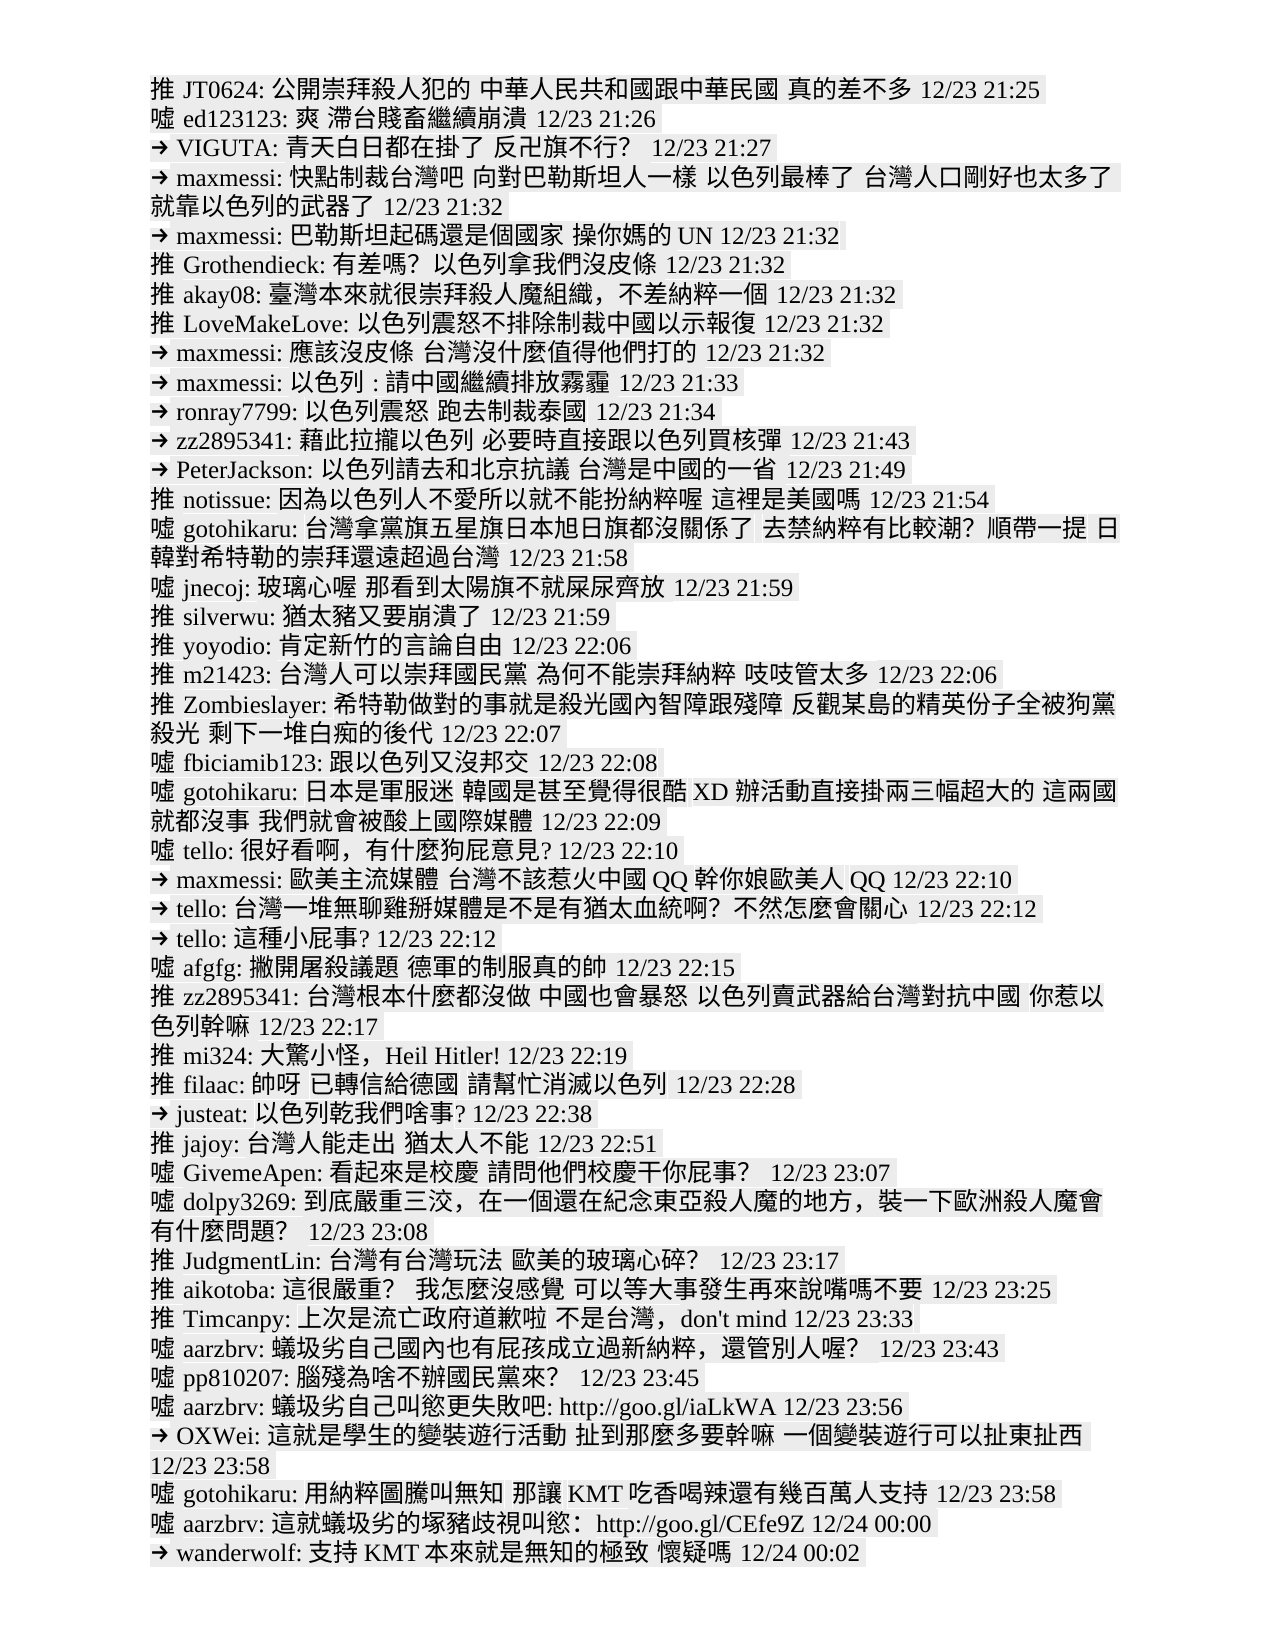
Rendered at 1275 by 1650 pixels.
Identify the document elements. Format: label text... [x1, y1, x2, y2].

text 同學，我猜你可能不是台灣人，因為你太高估台灣人了。台灣人(特別是活躍於網路的年輕一代)的智能和品性，普遍不足以支撐任何一種立場或意識形態。怎麼會扯到軸心國、同盟國去了？這對台灣人而言太難了吧。 這些犯忌之舉，事實上都不是一種 "有意識的" 行為，無關乎敬或不敬，更與任何見解無關，而只是爽啊，讚啦，水哦，每麥哦...然後開始比賽灑口水，從中取得某種快感。每天就是這樣活著，不斷需要一種阿米巴原蟲式的原始刺激，尋找一個又一個可以藉以灑口水取樂的對象與題材。事實上，就連灑口水都沒法灑出幾個完整的句子，因為造句同樣需要一定的智能，而這樣一種智能，事實上是台灣人所普遍缺乏的。 一個人，必須有相當程度的智能，才有可能對事物形成看法，進而形成一種見解或主張，乃至意識形態。但是台灣人，特別是年輕一代，卻普遍缺乏這樣的能力。但你很難怪罪他們不長進，畢竟一個人在這樣一個徹底極端封閉的小島上長大，每天除了無恥的政治謊言不斷洗腦之外，新聞是根本不存在的。所謂媒體，每天無時無刻就是餵養大量毫無意義到極點的垃圾資訊，每天就是攝影機又拍到哪輛車撞了哪輛車，或是拍到哪個路人出了什麼洋相，哪個路人好帥好美奶子好大或是什麼神回應、爆紅、崩潰了，GG惹...等等一些只要是人都應該受不了的低能垃圾資訊。但是，台灣人卻不但不會受不了，反而好愛好愛好喜歡，爽啊，讚啦，水哦，每麥哦，並以此做為腦子和心靈的成長養份。你想，一個人從小在這樣一種環境中長大，他的智能和品格有可能不崩壞腐爛嗎？ 例外當然還是有的。在這島上，除非家境不錯， 或是父母很用心地輔導教育小孩成長，要不就是小孩本身必須個性很強或資質極為聰慧，方才足以抵擋鋪天蓋地密不通風的心靈污染和愚化，並且有能力自行尋找養份發展自我，否則很難倖免。 一個人如果連最基本的智能都無法充實發展，那就更不用說什麼品格與美德了，畢竟後者需要更好的智能內涵。在這樣一些充足條件下，一個人才有可能形成某種意識與見解，進而對之產生真實的熱情。 你總不能說一團蛆做出些噁心嚇人的動作是因為蛆很壞。牠無所謂好或壞，牠的智能和心靈還不足以發展到這個層次來，牠只能在一種極為原始的感官層次上不斷爽啊讚啦水哦每麥哦，事實上牠的行為本身是沒有意識可言的，更不用說高度發展的心靈才可能擁有的道德熱情或美感。 也許你可以用兩個通俗的詞來概括心靈與人格的發展，一個叫 knowing, 一個是 feeling，就蛆而言，這兩個東西都不存在，牠根本不知道自己在幹什麼，因此你也無從說好壞，牠只是做出一些缺乏意識(consciousness)從而也缺乏任何意義的動作而已。 比蛆好一點的就是 "知道" 自己在說什麼或做什麼。雖說比蛆好一點，事實上已經好很多了。他知道這個知道那個，智能發展上並沒有問題。問題是，他沒有感覺，他只是知道而已，knowing without feeling。他知道善惡，知道是非，知道爛黨之無恥，知道人渣之醜陋，知道美帝之血腥，知道這個知道那個，問題是，他沒什麼感覺，他不會憤怒，他缺乏熱情，他不會因此影響前途，更不用說拿命去拼了。 感覺或熱情雖然看不見，但它確實存在。幾年來，我常思索一件事，到底我們有沒有可能光是具有欣賞美的能力但卻對之缺乏感動與熱情？我 "知道" 它很美，但我沒感覺，我不會因此心跳加速，不會因此午夜夢迴，不會因此熱淚盈眶，更不用說為了美為了情感而以命相許了。這樣一種 knowing without feeling 的 knowing 是真實存在的嗎？這樣一種 "知道" 真的能懂得美為何物嗎？有時候，我看一些人寫的東西常有此感覺，他也許講得很對，但我卻完全感受不到他的感情，更不用說熱情了。這時候，他光是講得 "對"，有意義嗎？ 這就好比說某個人談戀愛，各種言語行為表現都很正確，但他卻不會惆悵不會掛念不會迴腸蕩氣不會魂縈夢牽，連心跳血壓都不會受影響，那你能說他真的懂得愛為何物嗎？聽音樂或看電影也一樣，有可能只是 "知道" 何者為美但卻沒感覺嗎？這時候，他真的 "聽見" 音樂了嗎？真的 "看見" 電影了嗎？或者只是有聽沒有到，有看沒有見？ 蘇格拉底似乎認為 "知道"(knowing)就是一切。他認為，我們之所以做錯事是因為我們知道得還不夠。但我對此感到懷疑。我比較相信維根斯坦。他說，帶著感情念一首詩跟不帶感情去念它，彷彿兩者產生了截然不同的鈴聲。 當然，對蛆而言，談熱情講感覺未免太進階了。人至少得該想辦法讓自己脫離蛆的生物位階，想辦法往 "人" 的層次進化；你得讓自己有能力 "知道" 一些什麼才行，從而形成自己的見解與判斷。至於 "知道" 之後，要不要以命相許，會不會午夜夢迴，那恐怕就是一種彷彿屬於命運那樣的東西了。有些人，一生熊熊烈火，他要是能有選擇，或許他也會寧可 "知道就好"，感情就不用了，免得人生路不好走。 陳真 2016. 12. 25. p.s.:我幫你把蛆的模樣給貼出如下。各位不妨仔細讀一下，也許就更能知道我在說什麼。如果這只是某個人 "生而為蛆" 的問題，那沒什麼。但如果這是這個島上的一種普遍狀況，那總是一件很可悲的事。 ============================= 作者hazel0093 (heart-work.info) 看板Gossiping 標題[爆卦] 光復中學組織了納粹黨衛軍？ 時間Fri Dec 23 21:12:03 2016 這個被以色列代表知道了不知道會怎樣... → savetheworld: 不會怎樣吧0 0 12/23 21:12 → leehanhan: 沒人在意 12/23 21:12 噓 koreapig5566: 干你屁事 12/23 21:13 → hancao0816: 光復妹子多呢 12/23 21:13 → MetalRose: 中華民國都能光復台灣了，納粹是不能殺猶太人嗎？ 12/23 21:13 → MetalRose: 到現在那個車輪旗還是遍佈台灣，還有人奉為神聖國旗勒 12/23 21:14 推 LoveMakeLove: 卍 Heil Hitler 卍 12/23 21:14 推 LOVEMS: 頂多警告學校吧 又不像Mark還要作生意 懶得理以色列 12/23 21:16 推 LoveMakeLove: 不會，希特勒對中國或日本黃種人很友善 12/23 21:16 推 MetalRose: 希特勒跟KMT很麻吉啊 12/23 21:16 噓 INNBUG: 蔣中正都還能蓋廟封神勒 12/23 21:19 推 HisVol: 先承認台灣是國家再來抗議好嗎？ 12/23 21:19 推 trumpete: 以色列會跟台灣斷交 12/23 21:21 → Howard61313: 那以色列在台北的機構應該是大使館啊，沒邦交怎麼斷 12/23 21:22 → maxmessi: 不過以色列也不是好東西 要打台灣就來吧 12/23 21:25 推 JT0624: 公開崇拜殺人犯的 中華人民共和國跟中華民國 真的差不多 12/23 21:25 噓 ed123123: 爽 滯台賤畜繼續崩潰 12/23 21:26 → VIGUTA: 青天白日都在掛了 反卍旗不行？ 12/23 21:27 → maxmessi: 快點制裁台灣吧 向對巴勒斯坦人一樣 以色列最棒了 台灣人口剛好也太多了 就靠以色列的武器了 12/23 21:32 → maxmessi: 巴勒斯坦起碼還是個國家 操你媽的UN 12/23 21:32 推 Grothendieck: 有差嗎？以色列拿我們沒皮條 12/23 21:32 推 akay08: 臺灣本來就很崇拜殺人魔組織，不差納粹一個 12/23 21:32 推 LoveMakeLove: 以色列震怒不排除制裁中國以示報復 12/23 21:32 → maxmessi: 應該沒皮條 台灣沒什麼值得他們打的 12/23 21:32 → maxmessi: 以色列 : 請中國繼續排放霧霾 12/23 21:33 → ronray7799: 以色列震怒 跑去制裁泰國 12/23 21:34 → zz2895341: 藉此拉攏以色列 必要時直接跟以色列買核彈 12/23 21:43 → PeterJackson: 以色列請去和北京抗議 台灣是中國的一省 12/23 21:49 推 notissue: 因為以色列人不愛所以就不能扮納粹喔 這裡是美國嗎 12/23 21:54 噓 gotohikaru: 台灣拿黨旗五星旗日本旭日旗都沒關係了 去禁納粹有比較潮？順帶一提 日韓對希特勒的崇拜還遠超過台灣 12/23 21:58 噓 jnecoj: 玻璃心喔 那看到太陽旗不就屎尿齊放 12/23 21:59 推 silverwu: 猶太豬又要崩潰了 12/23 21:59 推 yoyodio: 肯定新竹的言論自由 12/23 22:06 推 m21423: 台灣人可以崇拜國民黨 為何不能崇拜納粹 吱吱管太多 12/23 22:06 推 Zombieslayer: 希特勒做對的事就是殺光國內智障跟殘障 反觀某島的精英份子全被狗黨殺光 剩下一堆白痴的後代 12/23 22:07 噓 fbiciamib123: 跟以色列又沒邦交 12/23 22:08 噓 gotohikaru: 日本是軍服迷 韓國是甚至覺得很酷XD 辦活動直接掛兩三幅超大的 這兩國就都沒事 我們就會被酸上國際媒體 12/23 22:09 噓 tello: 很好看啊，有什麼狗屁意見? 12/23 22:10 → maxmessi: 歐美主流媒體 台灣不該惹火中國QQ 幹你娘歐美人QQ 12/23 22:10 → tello: 台灣一堆無聊雞掰媒體是不是有猶太血統啊？不然怎麼會關心 12/23 22:12 → tello: 這種小屁事? 12/23 22:12 噓 afgfg: 撇開屠殺議題 德軍的制服真的帥 12/23 22:15 推 zz2895341: 台灣根本什麼都沒做 中國也會暴怒 以色列賣武器給台灣對抗中國 你惹以色列幹嘛 12/23 22:17 推 mi324: 大驚小怪，Heil Hitler! 12/23 22:19 推 filaac: 帥呀 已轉信給德國 請幫忙消滅以色列 12/23 22:28 → justeat: 以色列乾我們啥事? 12/23 22:38 推 jajoy: 台灣人能走出 猶太人不能 12/23 22:51 噓 GivemeApen: 看起來是校慶 請問他們校慶干你屁事？ 12/23 23:07 噓 dolpy3269: 到底嚴重三洨，在一個還在紀念東亞殺人魔的地方，裝一下歐洲殺人魔會有什麼問題？ 12/23 23:08 推 JudgmentLin: 台灣有台灣玩法 歐美的玻璃心碎？ 12/23 23:17 推 aikotoba: 這很嚴重？ 我怎麼沒感覺 可以等大事發生再來說嘴嗎不要 12/23 23:25 推 Timcanpy: 上次是流亡政府道歉啦 不是台灣，don't mind 12/23 23:33 噓 aarzbrv: 蟻圾劣自己國內也有屁孩成立過新納粹，還管別人喔？ 12/23 23:43 噓 pp810207: 腦殘為啥不辦國民黨來？ 12/23 23:45 噓 aarzbrv: 蟻圾劣自己叫慾更失敗吧: http://goo.gl/iaLkWA 12/23 23:56 → OXWei: 這就是學生的變裝遊行活動 扯到那麼多要幹嘛 一個變裝遊行可以扯東扯西 12/23 23:58 噓 gotohikaru: 用納粹圖騰叫無知 那讓KMT吃香喝辣還有幾百萬人支持 12/23 23:58 噓 aarzbrv: 這就蟻圾劣的塚豬歧視叫慾：http://goo.gl/CEfe9Z 12/24 00:00 → wanderwolf: 支持KMT本來就是無知的極致 懷疑嗎 12/24 00:02 → shoming9: 不就cosplay 不過光復妹正 8+9多 卻在清大旁邊 12/24 00:02 噓 mouz: 不能崇拜納粹但可以拜中正廟啦 12/24 00:28 → greentea1205: 西方老大說不能開這種玩笑，我們就不能開 12/24 01:02 推 aikotoba: 其實也沒什麼 禁忌這種東西過了幾百年就有可能被接受 12/24 01:03 噓 YenPcman: 一堆跟著罵不如先了解自己國家歷史再說人家無知吧，說個 12/24 02:11 → YenPcman: 笑話台灣有亞洲希特勒還蓋紀念館、到處林立銅像 12/24 02:11 推 akay08: 又是滯臺支那糞蛆在搞鬼，支那糞校 12/24 04:12 推 tuna0214: 還蠻酷的 哈哈 12/24 05:07 推 Eastmond: cosplay而已，嚴重啥? 是不知道歐美多少電影惡搞納粹嗎 12/24 05:33 噓 ZABORGER: 不爽來建交啊 12/24 05:47 推 dodoyo0216: 在台灣不能cos黨衛軍?誰規定不能崇拜殺人魔(指銅像 12/24 09:01 推 panda2: 為何不行,都什麼年代了 12/24 10:12 噓 q5228859: 紅衛兵、國民黨軍都有人扮了，扮著個根本沒什麼 12/24 11:16 推 tomstrike: 為什麼不能扮? 還有罵人賤種才真的跟納粹思想87%像 12/24 11:17 推 caitlyn: 國民黨、共產黨都能接受了，出個納粹有啥好大驚小怪 12/24 13:05 [150, 75, 1125, 1567]
